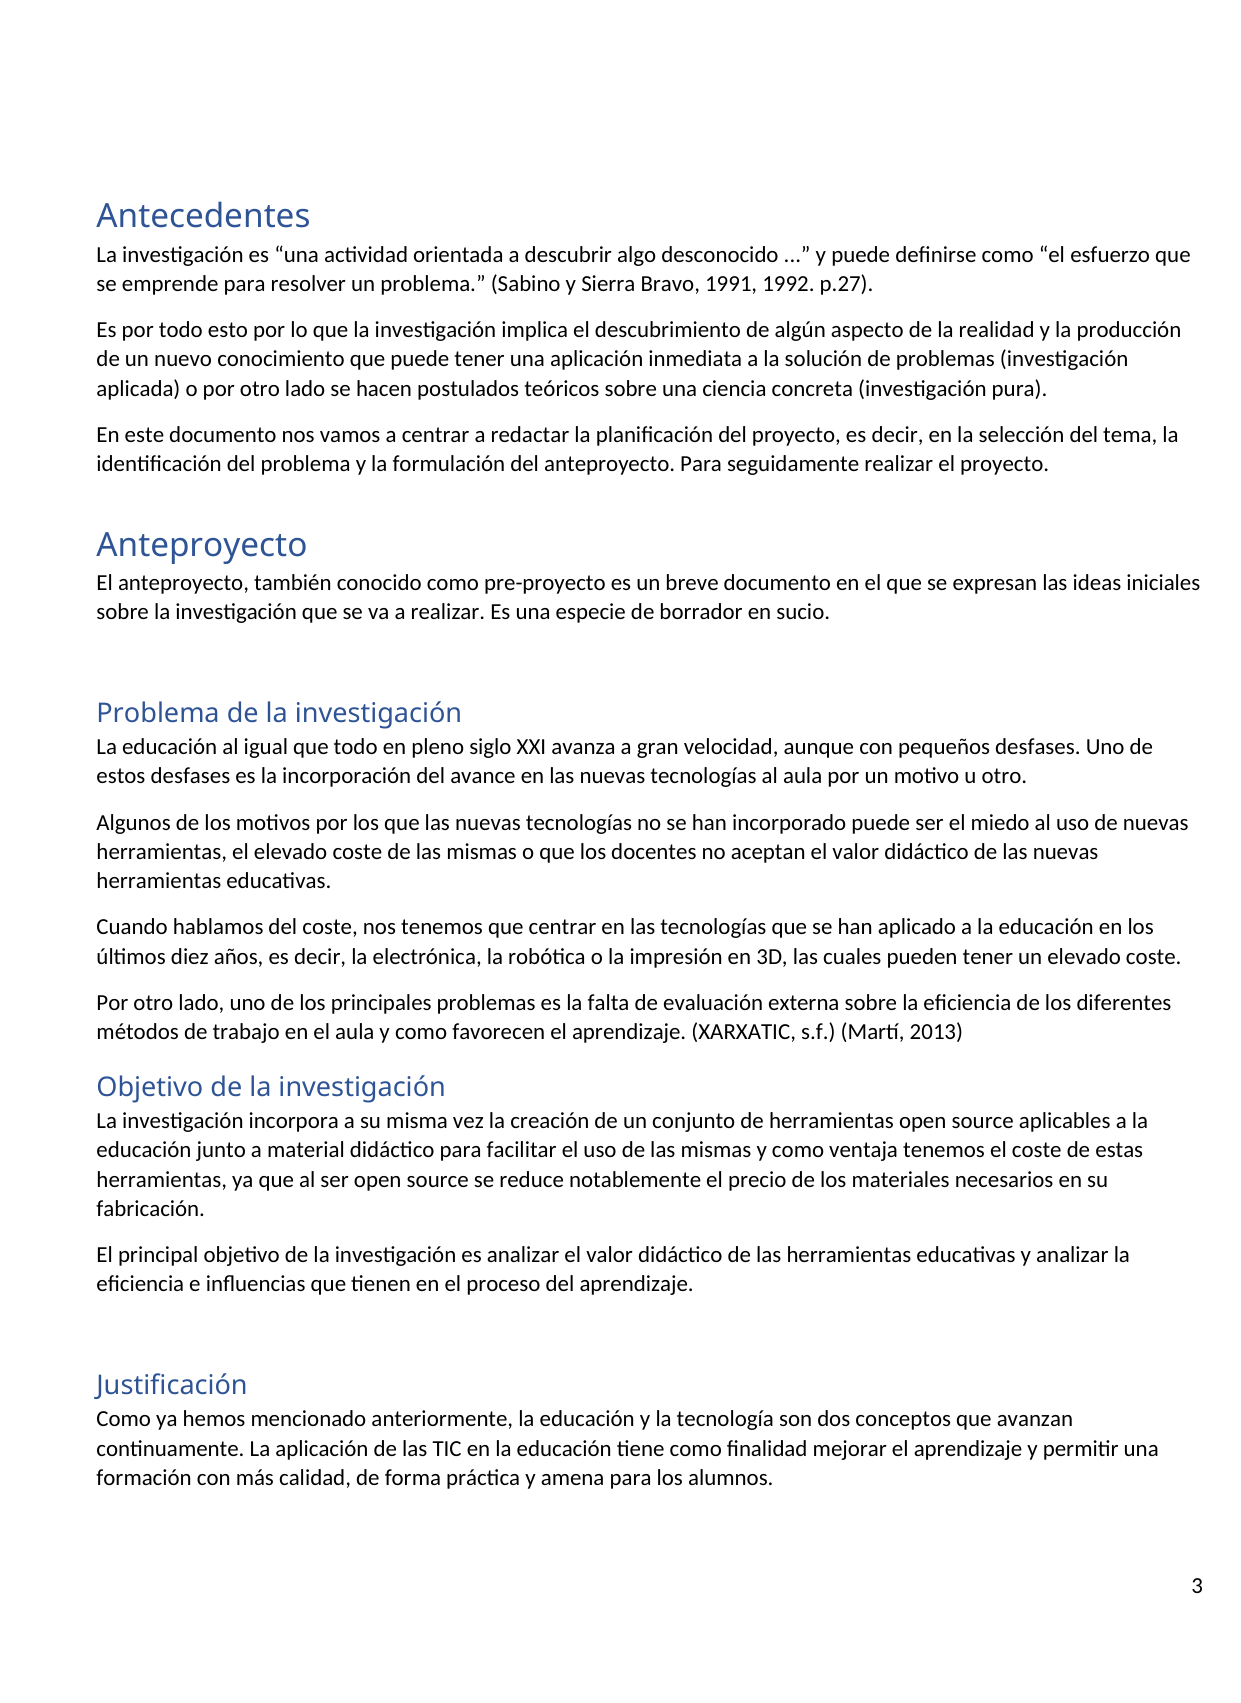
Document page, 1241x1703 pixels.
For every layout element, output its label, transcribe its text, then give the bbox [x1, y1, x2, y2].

subtitle Problema de la investigación [96, 693, 1203, 730]
text En este documento nos vamos a centrar a redactar la planificación del proyecto, es decir, en la selección del tema, la identificación del problema y la formulación del anteproyecto. Para seguidamente realizar el proyecto. [96, 420, 1203, 477]
subtitle Justificación [96, 1366, 1203, 1403]
text Algunos de los motivos por los que las nuevas tecnologías no se han incorporado puede ser el miedo al uso de nuevas herramientas, el elevado coste de las mismas o que los docentes no aceptan el valor didáctico de las nuevas herramientas educativas. [96, 808, 1203, 894]
text Por otro lado, uno de los principales problemas es la falta de evaluación externa sobre la eficiencia de los diferentes métodos de trabajo en el aula y como favorecen el aprendizaje. (XARXATIC, s.f.) (Martí, 2013) [96, 988, 1203, 1045]
subtitle Antecedentes [96, 192, 1203, 237]
text El anteproyecto, también conocido como pre-proyecto es un breve documento en el que se expresan las ideas iniciales sobre la investigación que se va a realizar. Es una especie de borrador en sucio. [96, 568, 1203, 625]
text La educación al igual que todo en pleno siglo XXI avanza a gran velocidad, aunque con pequeños desfases. Uno de estos desfases es la incorporación del avance en las nuevas tecnologías al aula por un motivo u otro. [96, 732, 1203, 789]
text El principal objetivo de la investigación es analizar el valor didáctico de las herramientas educativas y analizar la eficiencia e influencias que tienen en el proceso del aprendizaje. [96, 1240, 1203, 1298]
text Como ya hemos mencionado anteriormente, la educación y la tecnología son dos conceptos que avanzan continuamente. La aplicación de las TIC en la educación tiene como finalidad mejorar el aprendizaje y permitir una formación con más calidad, de forma práctica y amena para los alumnos. [96, 1404, 1203, 1491]
text La investigación es “una actividad orientada a descubrir algo desconocido ...” y puede definirse como “el esfuerzo que se emprende para resolver un problema.” (Sabino y Sierra Bravo, 1991, 1992. p.27). [96, 240, 1203, 297]
text Cuando hablamos del coste, nos tenemos que centrar en las tecnologías que se han aplicado a la educación en los últimos diez años, es decir, la electrónica, la robótica o la impresión en 3D, las cuales pueden tener un elevado coste. [96, 912, 1203, 970]
text Es por todo esto por lo que la investigación implica el descubrimiento de algún aspecto de la realidad y la producción de un nuevo conocimiento que puede tener una aplicación inmediata a la solución de problemas (investigación aplicada) o por otro lado se hacen postulados teóricos sobre una ciencia concreta (investigación pura). [96, 315, 1203, 402]
subtitle Anteproyecto [96, 520, 1203, 566]
subtitle Objetivo de la investigación [96, 1067, 1203, 1104]
text La investigación incorpora a su misma vez la creación de un conjunto de herramientas open source aplicables a la educación junto a material didáctico para facilitar el uso de las mismas y como ventaja tenemos el coste de estas herramientas, ya que al ser open source se reduce notablemente el precio de los materiales necesarios en su fabricación. [96, 1106, 1203, 1222]
